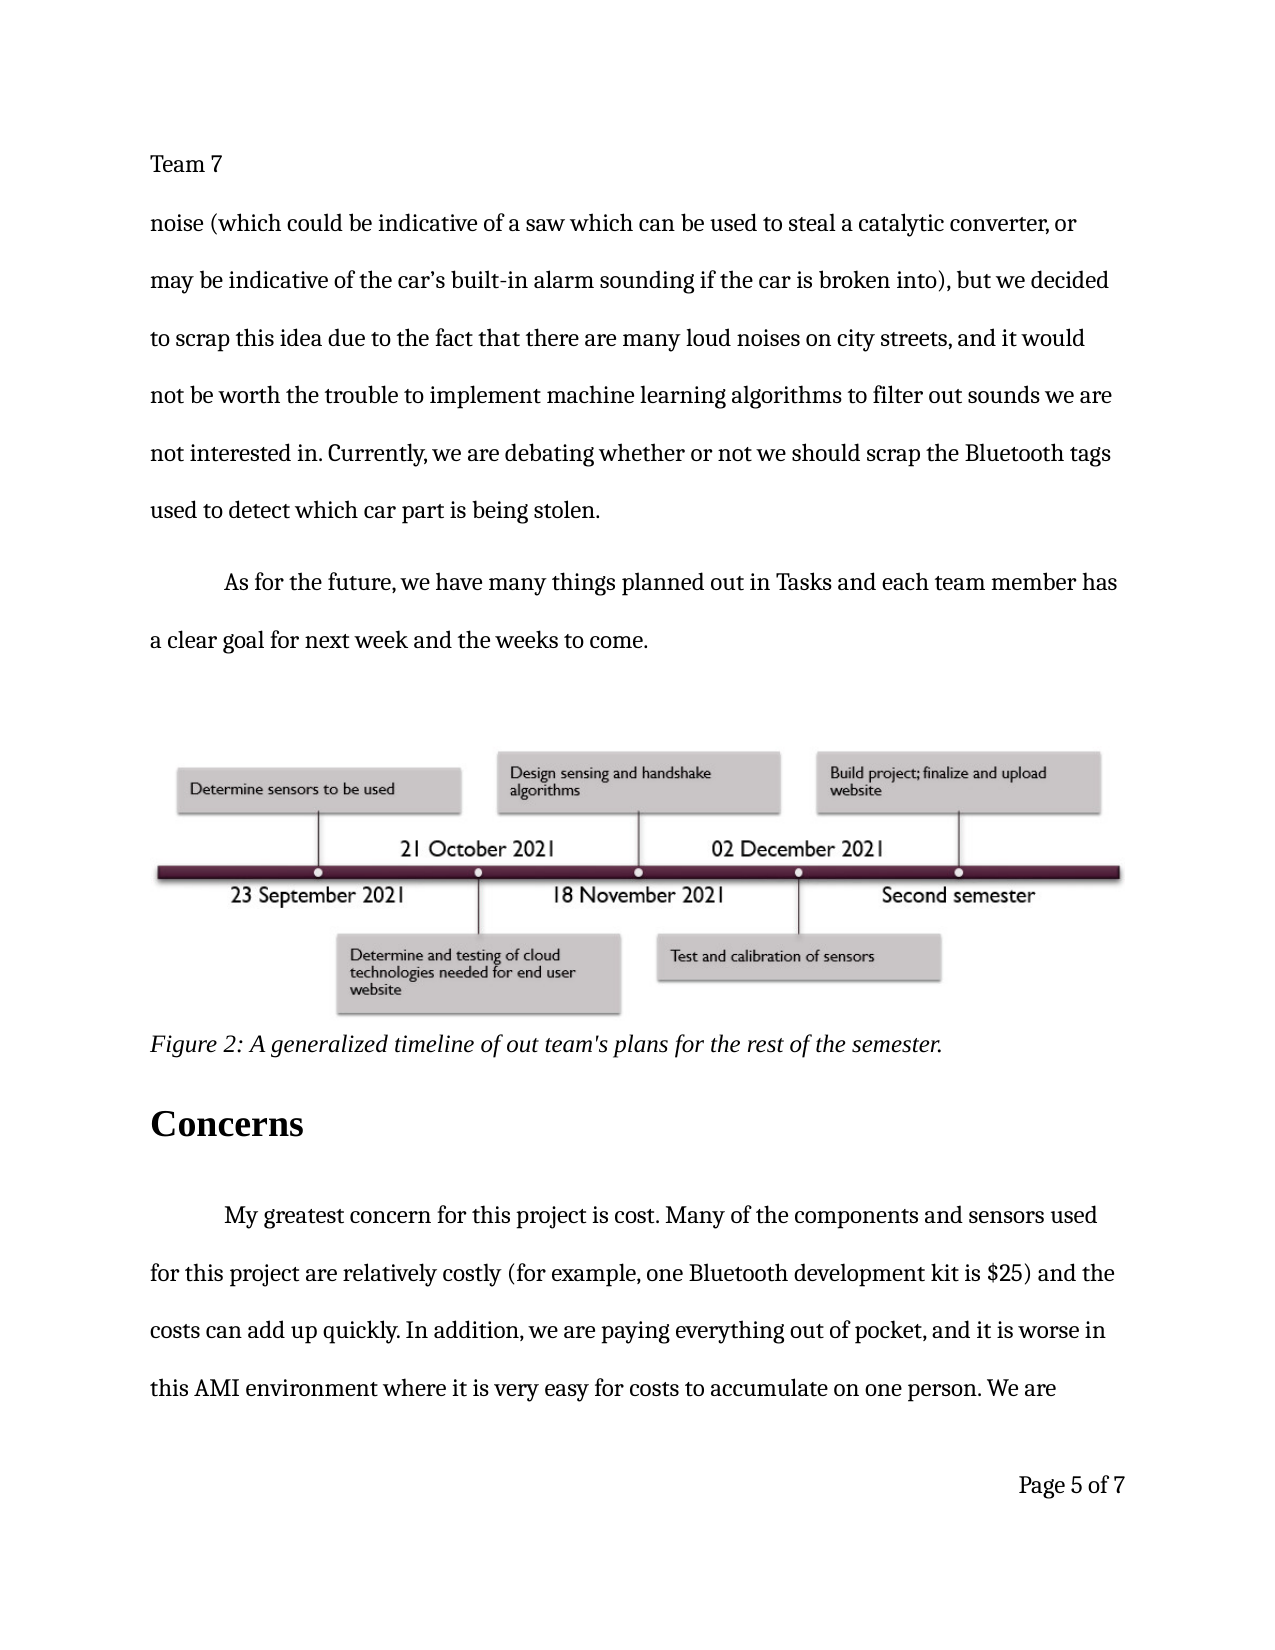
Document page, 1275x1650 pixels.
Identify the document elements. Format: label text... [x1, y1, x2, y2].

picture [150, 729, 1125, 1029]
text My greatest concern for this project is cost. Many of the components and sensors used for this project are relatively costly (for example, one Bluetooth development kit is $25) and the costs can add up quickly. In addition, we are paying everything out of pocket, and it is worse in this AMI environment where it is very easy for costs to accumulate on one person. We are [150, 1201, 1125, 1402]
text Figure 2: A generalized timeline of out team's plans for the rest of the semester. [150, 1029, 1125, 1058]
text As for the future, we have many things planned out in Tasks and each team member has a clear goal for next week and the weeks to come. [150, 568, 1125, 654]
subtitle Concerns [150, 1058, 1125, 1145]
text [150, 717, 1125, 729]
text noise (which could be indicative of a saw which can be used to steal a catalytic converter, or may be indicative of the car’s built-in alarm sounding if the car is broken into), but we decided to scrap this idea due to the fact that there are many loud noises on city streets, and it would not be worth the trouble to implement machine learning algorithms to filter out sounds we are not interested in. Currently, we are debating whether or not we should scrap the Bluetooth tags used to detect which car part is being stolen. [150, 209, 1125, 525]
